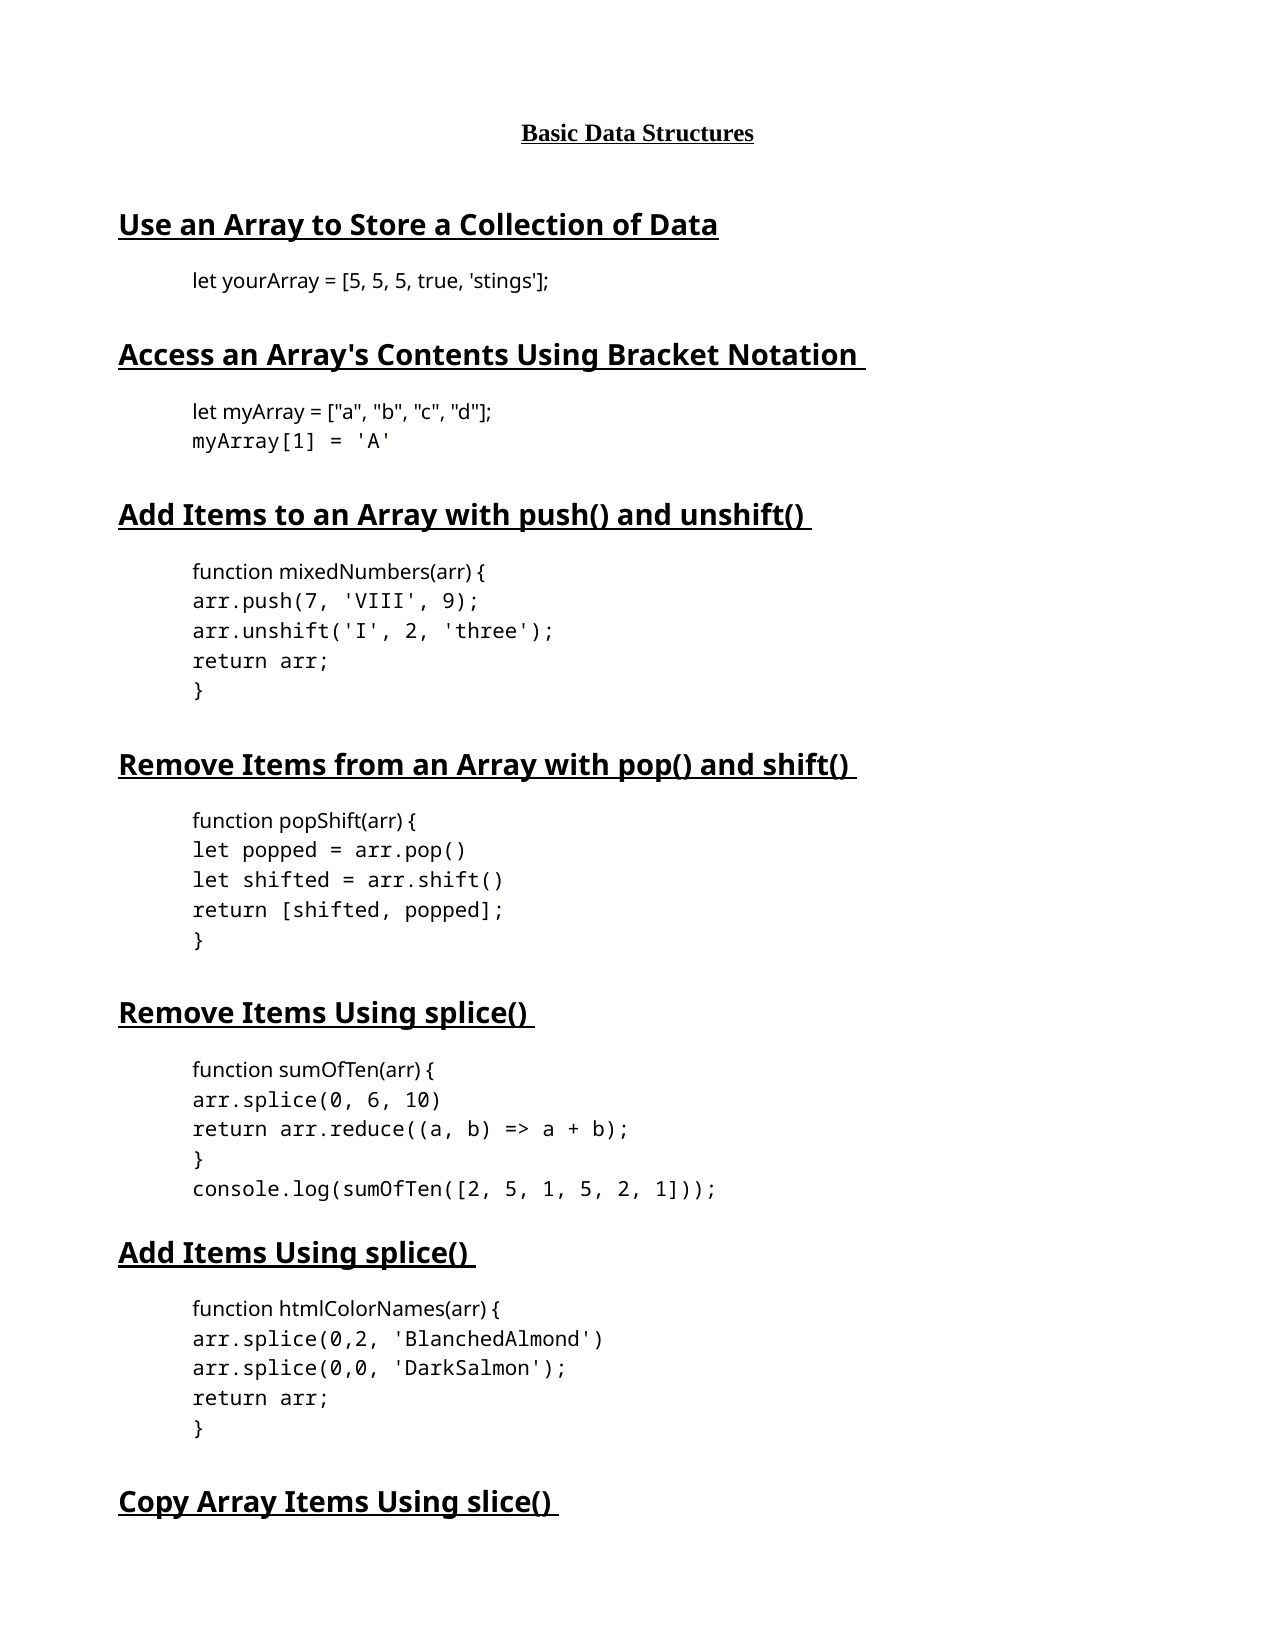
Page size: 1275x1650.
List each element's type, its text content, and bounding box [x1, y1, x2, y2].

text let shifted = arr.shift() [118, 864, 1157, 894]
text let yourArray = [5, 5, 5, true, 'stings']; [118, 267, 1157, 295]
text Basic Data Structures [118, 118, 1157, 147]
text return arr.reduce((a, b) => a + b); [118, 1113, 1157, 1143]
text let popped = arr.pop() [118, 834, 1157, 864]
text Add Items Using splice() [118, 1232, 1157, 1272]
text function htmlColorNames(arr) { [118, 1294, 1157, 1322]
text arr.push(7, 'VIII', 9); [118, 585, 1157, 615]
text return [shifted, popped]; [118, 894, 1157, 923]
text arr.splice(0,2, 'BlanchedAlmond') [118, 1322, 1157, 1352]
text Copy Array Items Using slice() [118, 1481, 1157, 1521]
text function mixedNumbers(arr) { [118, 557, 1157, 585]
text function popShift(arr) { [118, 806, 1157, 834]
text myArray[1] = 'A' [118, 425, 1157, 455]
text } [118, 923, 1157, 953]
text Remove Items from an Array with pop() and shift() [118, 744, 1157, 783]
text return arr; [118, 645, 1157, 674]
text console.log(sumOfTen([2, 5, 1, 5, 2, 1])); [118, 1172, 1157, 1202]
text function sumOfTen(arr) { [118, 1055, 1157, 1083]
text Remove Items Using splice() [118, 993, 1157, 1032]
text let myArray = ["a", "b", "c", "d"]; [118, 397, 1157, 425]
text } [118, 1143, 1157, 1172]
text Add Items to an Array with push() and unshift() [118, 495, 1157, 534]
text arr.unshift('I', 2, 'three'); [118, 615, 1157, 645]
text Access an Array's Contents Using Bracket Notation [118, 335, 1157, 374]
text arr.splice(0,0, 'DarkSalmon'); [118, 1352, 1157, 1382]
text arr.splice(0, 6, 10) [118, 1083, 1157, 1113]
text return arr; [118, 1382, 1157, 1412]
text } [118, 1412, 1157, 1441]
text } [118, 674, 1157, 704]
text Use an Array to Store a Collection of Data [118, 204, 1157, 244]
